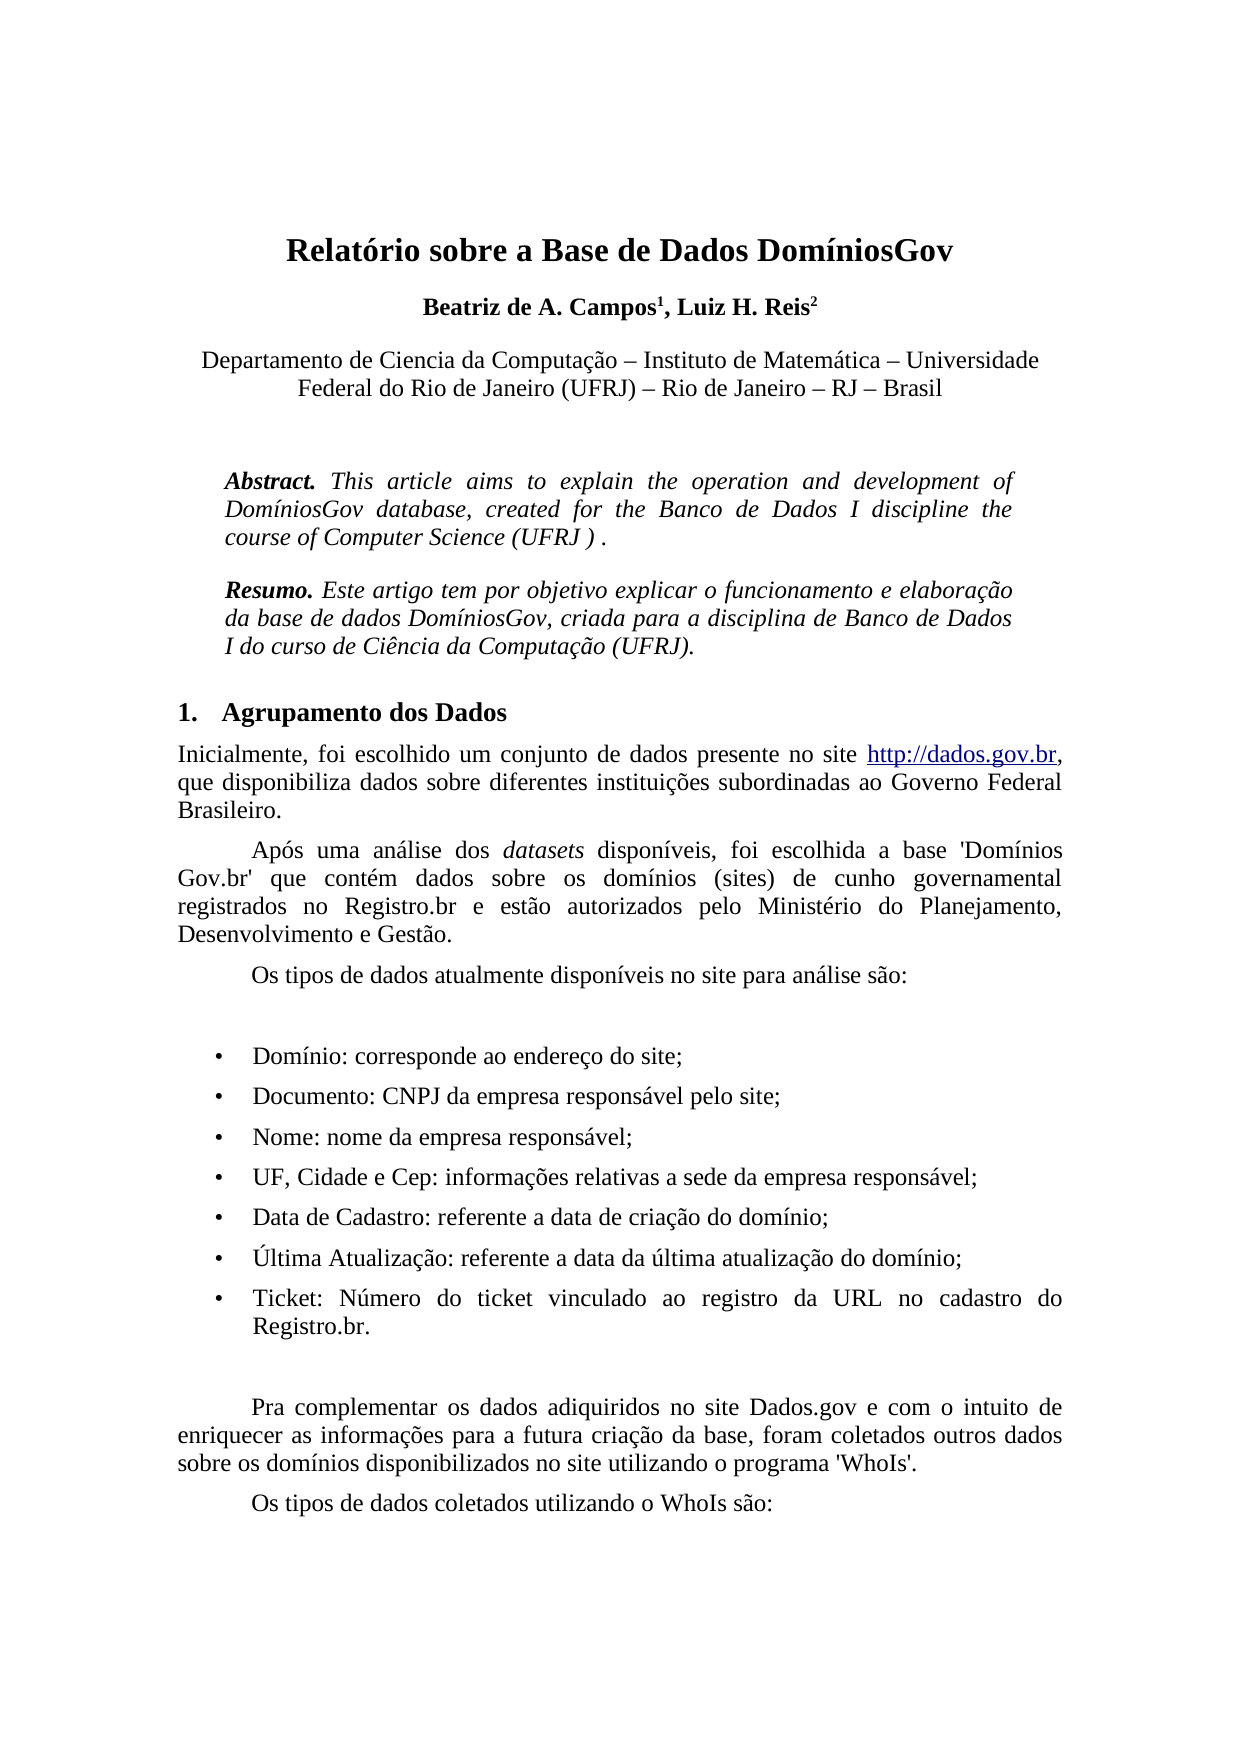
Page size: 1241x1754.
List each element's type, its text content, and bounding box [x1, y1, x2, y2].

title Agrupamento dos Dados [177, 697, 1063, 727]
text Os tipos de dados atualmente disponíveis no site para análise são: [177, 961, 1063, 989]
list Documento: CNPJ da empresa responsável pelo site; [215, 1082, 1063, 1110]
text Inicialmente, foi escolhido um conjunto de dados presente no site http://dados.gov.br, que disponibiliza dados sobre diferentes instituições subordinadas ao Governo Federal Brasileiro. [177, 740, 1063, 824]
text Departamento de Ciencia da Computação – Instituto de Matemática – Universidade Federal do Rio de Janeiro (UFRJ) – Rio de Janeiro – RJ – Brasil [177, 346, 1063, 402]
text Resumo. Este artigo tem por objetivo explicar o funcionamento e elaboração da base de dados DomíniosGov, criada para a disciplina de Banco de Dados I do curso de Ciência da Computação (UFRJ). [224, 576, 1016, 660]
title Relatório sobre a Base de Dados DomíniosGov [177, 231, 1063, 268]
list Nome: nome da empresa responsável; [215, 1122, 1063, 1150]
list Data de Cadastro: referente a data de criação do domínio; [215, 1203, 1063, 1231]
list Ticket: Número do ticket vinculado ao registro da URL no cadastro do Registro.br. [215, 1284, 1063, 1340]
list Domínio: corresponde ao endereço do site; [215, 1042, 1063, 1069]
text Após uma análise dos datasets disponíveis, foi escolhida a base 'Domínios Gov.br' que contém dados sobre os domínios (sites) de cunho governamental registrados no Registro.br e estão autorizados pelo Ministério do Planejamento, Desenvolvimento e Gestão. [177, 836, 1063, 948]
text Abstract. This article aims to explain the operation and development of DomíniosGov database, created for the Banco de Dados I discipline the course of Computer Science (UFRJ ) . [224, 467, 1016, 551]
list UF, Cidade e Cep: informações relativas a sede da empresa responsável; [215, 1163, 1063, 1191]
text Os tipos de dados coletados utilizando o WhoIs são: [177, 1489, 1063, 1517]
list Última Atualização: referente a data da última atualização do domínio; [215, 1244, 1063, 1272]
text Pra complementar os dados adiquiridos no site Dados.gov e com o intuito de enriquecer as informações para a futura criação da base, foram coletados outros dados sobre os domínios disponibilizados no site utilizando o programa 'WhoIs'. [177, 1393, 1063, 1477]
text Beatriz de A. Campos1, Luiz H. Reis2 [177, 293, 1063, 321]
